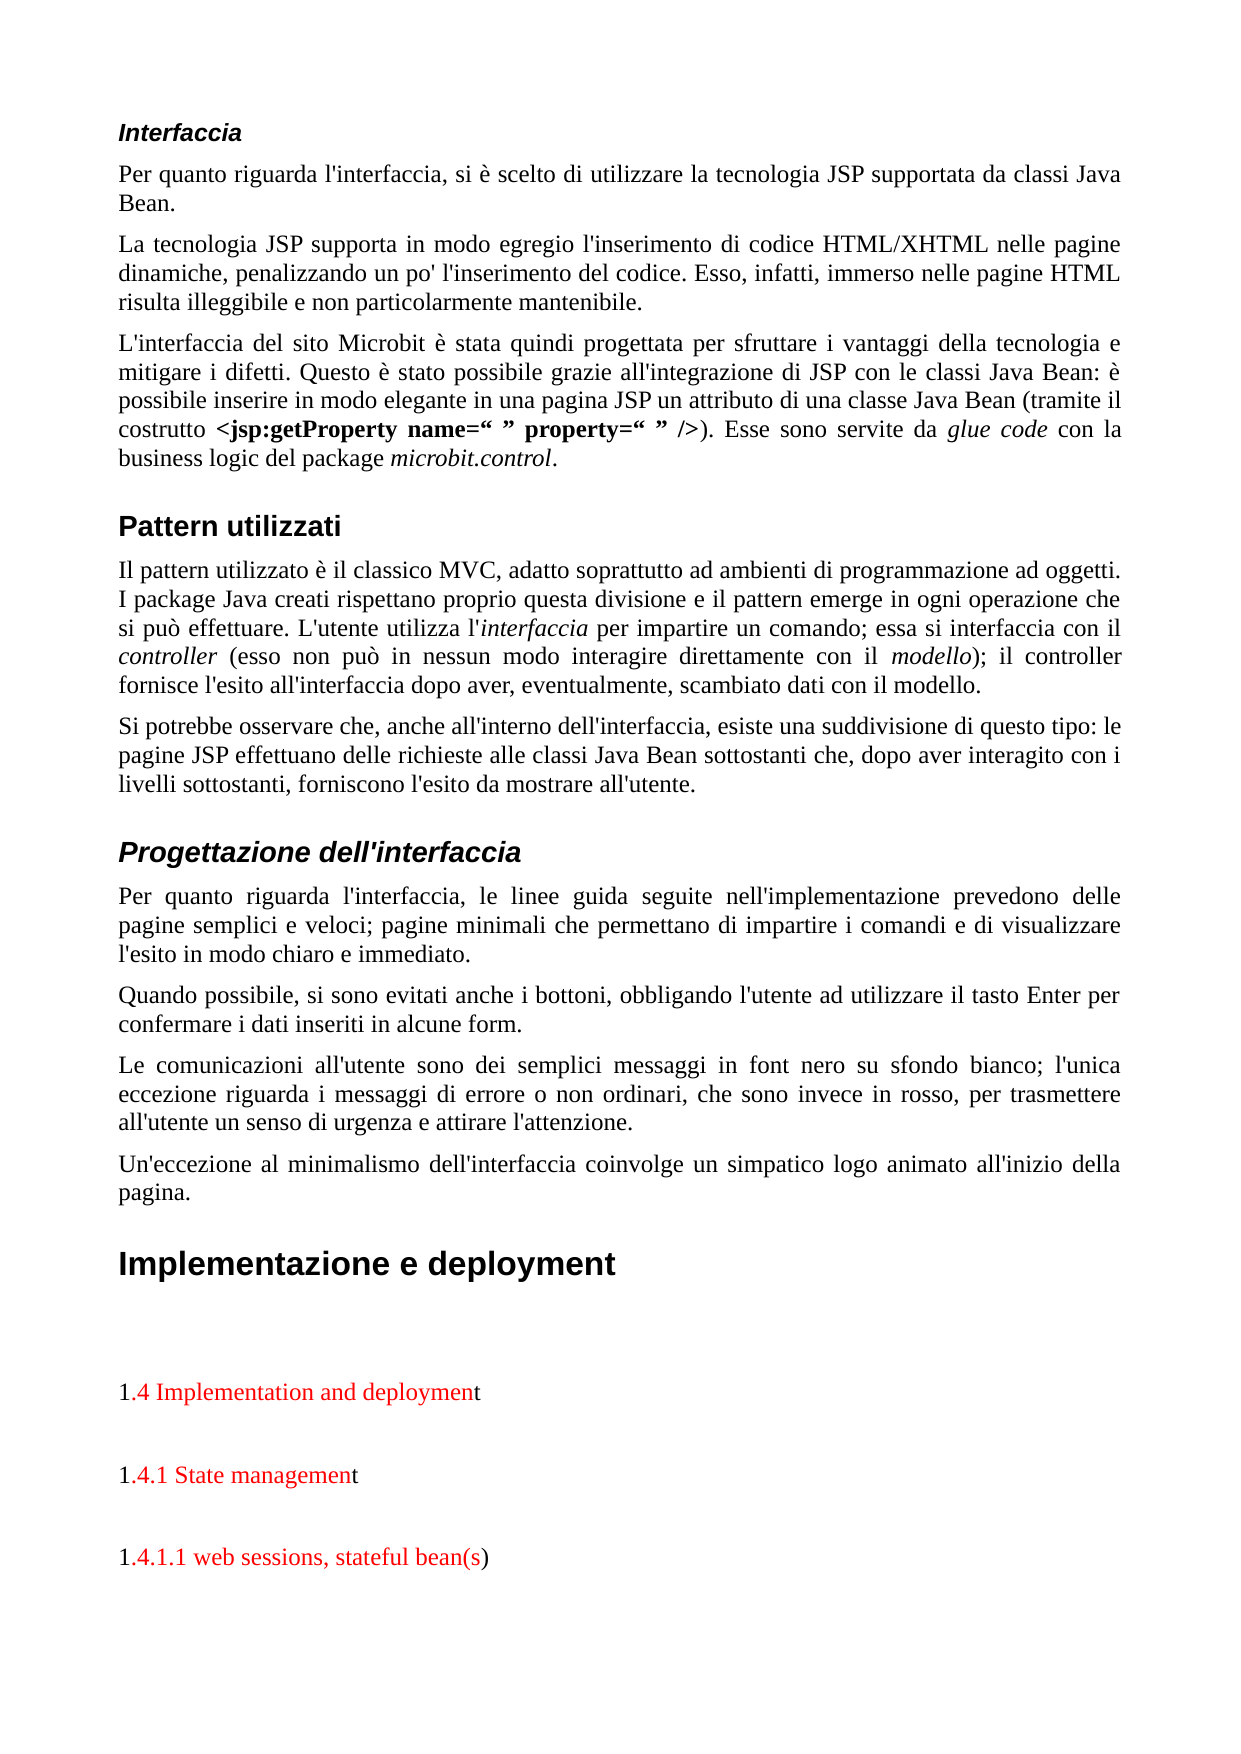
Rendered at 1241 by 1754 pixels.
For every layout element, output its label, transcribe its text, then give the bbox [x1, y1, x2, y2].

text Le comunicazioni all'utente sono dei semplici messaggi in font nero su sfondo bianco; l'unica eccezione riguarda i messaggi di errore o non ordinari, che sono invece in rosso, per trasmettere all'utente un senso di urgenza e attirare l'attenzione. [118, 1050, 1122, 1136]
subtitle Interfaccia [118, 118, 1122, 147]
text Quando possibile, si sono evitati anche i bottoni, obbligando l'utente ad utilizzare il tasto Enter per confermare i dati inseriti in alcune form. [118, 980, 1122, 1037]
text Si potrebbe osservare che, anche all'interno dell'interfaccia, esiste una suddivisione di questo tipo: le pagine JSP effettuano delle richieste alle classi Java Bean sottostanti che, dopo aver interagito con i livelli sottostanti, forniscono l'esito da mostrare all'utente. [118, 711, 1122, 798]
text 1.4 Implementation and deployment [118, 1377, 1122, 1406]
subtitle Progettazione dell'interfaccia [118, 835, 1122, 869]
text Per quanto riguarda l'interfaccia, le linee guida seguite nell'implementazione prevedono delle pagine semplici e veloci; pagine minimali che permettano di impartire i comandi e di visualizzare l'esito in modo chiaro e immediato. [118, 881, 1122, 967]
text 1.4.1 State management [118, 1460, 1122, 1489]
subtitle Pattern utilizzati [118, 509, 1122, 543]
text Il pattern utilizzato è il classico MVC, adatto soprattutto ad ambienti di programmazione ad oggetti. I package Java creati rispettano proprio questa divisione e il pattern emerge in ogni operazione che si può effettuare. L'utente utilizza l'interfaccia per impartire un comando; essa si interfaccia con il controller (esso non può in nessun modo interagire direttamente con il modello); il controller fornisce l'esito all'interfaccia dopo aver, eventualmente, scambiato dati con il modello. [118, 555, 1122, 699]
subtitle Implementazione e deployment [118, 1244, 1122, 1282]
text Un'eccezione al minimalismo dell'interfaccia coinvolge un simpatico logo animato all'inizio della pagina. [118, 1149, 1122, 1206]
text L'interfaccia del sito Microbit è stata quindi progettata per sfruttare i vantaggi della tecnologia e mitigare i difetti. Questo è stato possibile grazie all'integrazione di JSP con le classi Java Bean: è possibile inserire in modo elegante in una pagina JSP un attributo di una classe Java Bean (tramite il costrutto <jsp:getProperty name=“ ” property=“ ” />). Esse sono servite da glue code con la business logic del package microbit.control. [118, 328, 1122, 472]
text 1.4.1.1 web sessions, stateful bean(s) [118, 1542, 1122, 1571]
text La tecnologia JSP supporta in modo egregio l'inserimento di codice HTML/XHTML nelle pagine dinamiche, penalizzando un po' l'inserimento del codice. Esso, infatti, immerso nelle pagine HTML risulta illeggibile e non particolarmente mantenibile. [118, 229, 1122, 315]
text Per quanto riguarda l'interfaccia, si è scelto di utilizzare la tecnologia JSP supportata da classi Java Bean. [118, 159, 1122, 217]
